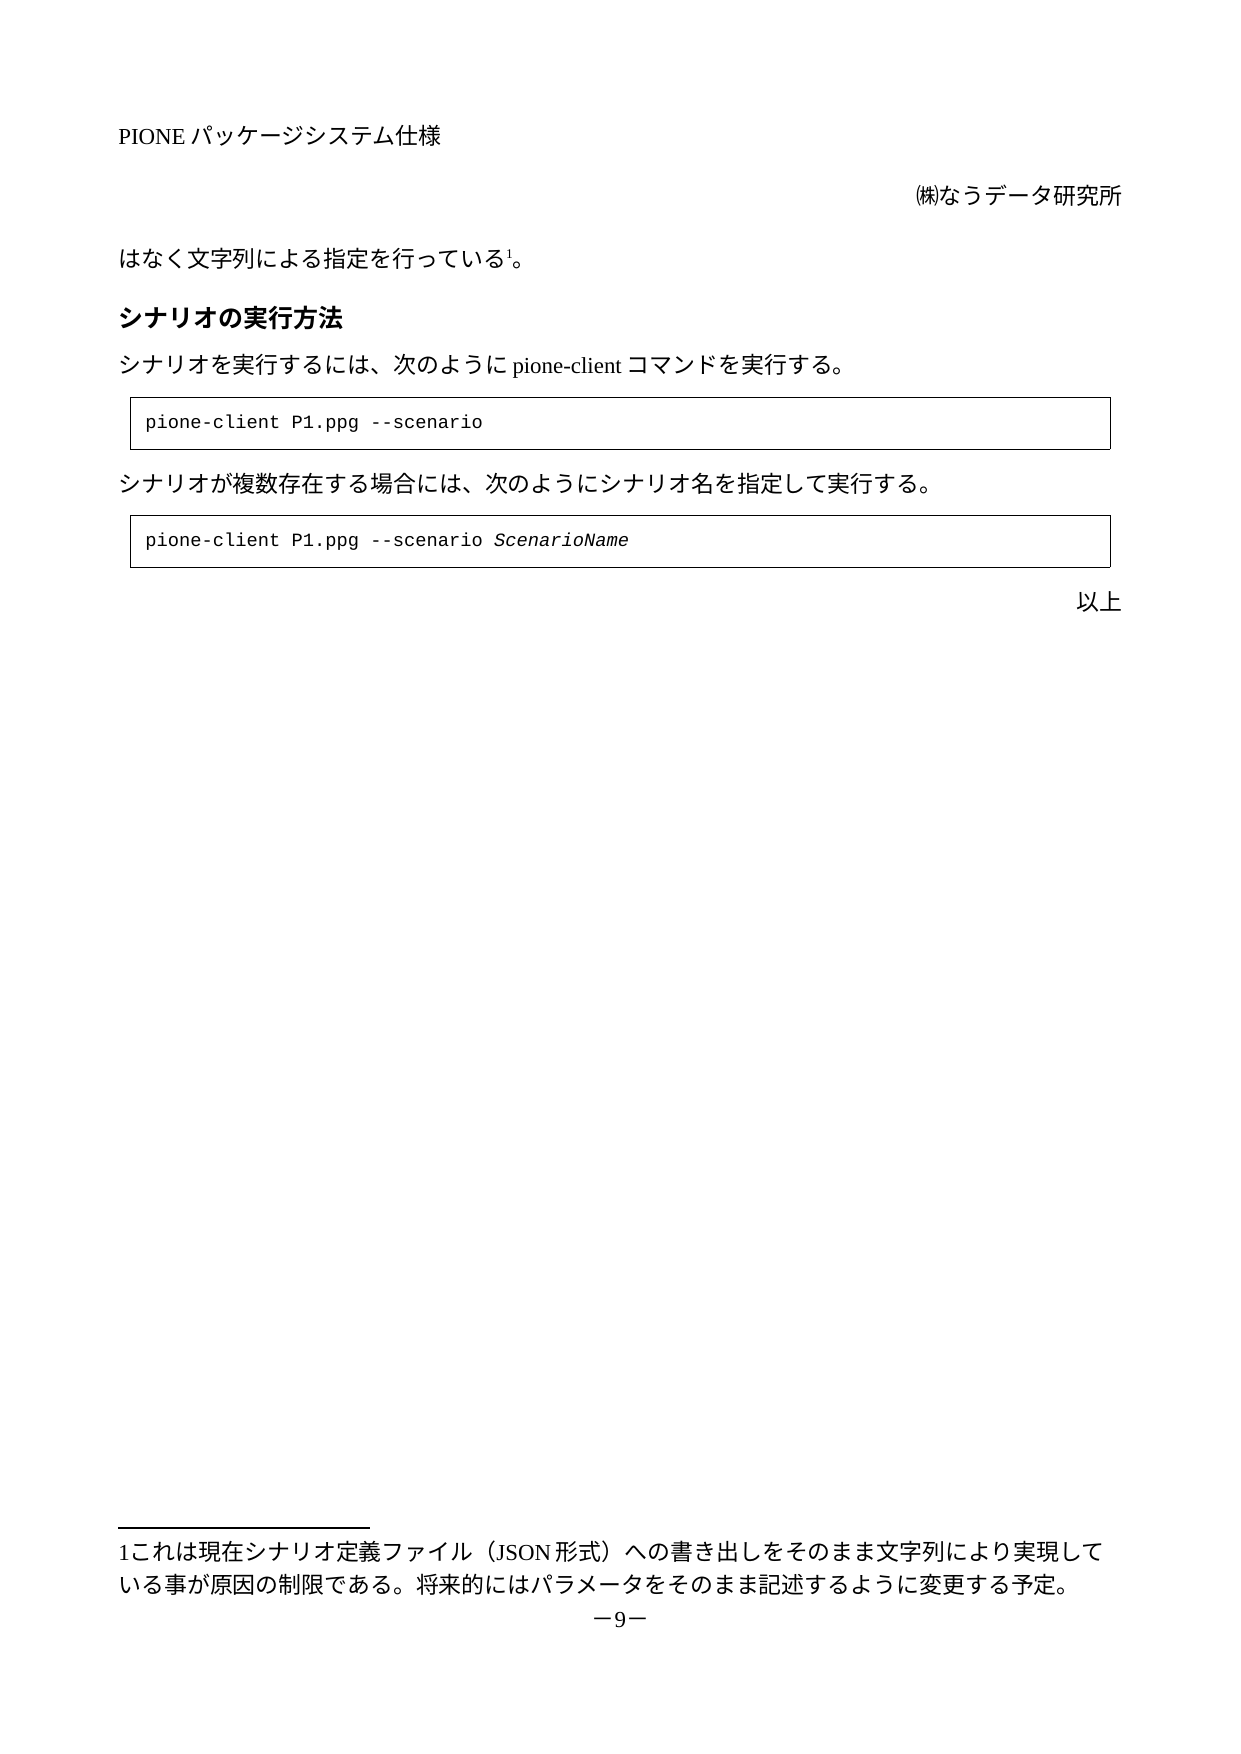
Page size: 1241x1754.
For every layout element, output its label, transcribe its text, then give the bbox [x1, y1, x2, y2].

subtitle シナリオの実行方法 [118, 299, 1122, 335]
text pione-client P1.ppg --scenario [131, 398, 1110, 449]
text シナリオが複数存在する場合には、次のようにシナリオ名を指定して実行する。 [118, 466, 1122, 499]
text はなく文字列による指定を行っている。 [118, 240, 1122, 274]
text これは現在シナリオ定義ファイル（JSON形式）への書き出しをそのまま文字列により実現している事が原因の制限である。将来的にはパラメータをそのまま記述するように変更する予定。 [118, 1534, 1122, 1600]
text 以上 [118, 584, 1122, 617]
text pione-client P1.ppg --scenario ScenarioName [131, 516, 1110, 567]
text シナリオを実行するには、次のようにpione-clientコマンドを実行する。 [118, 347, 1122, 381]
